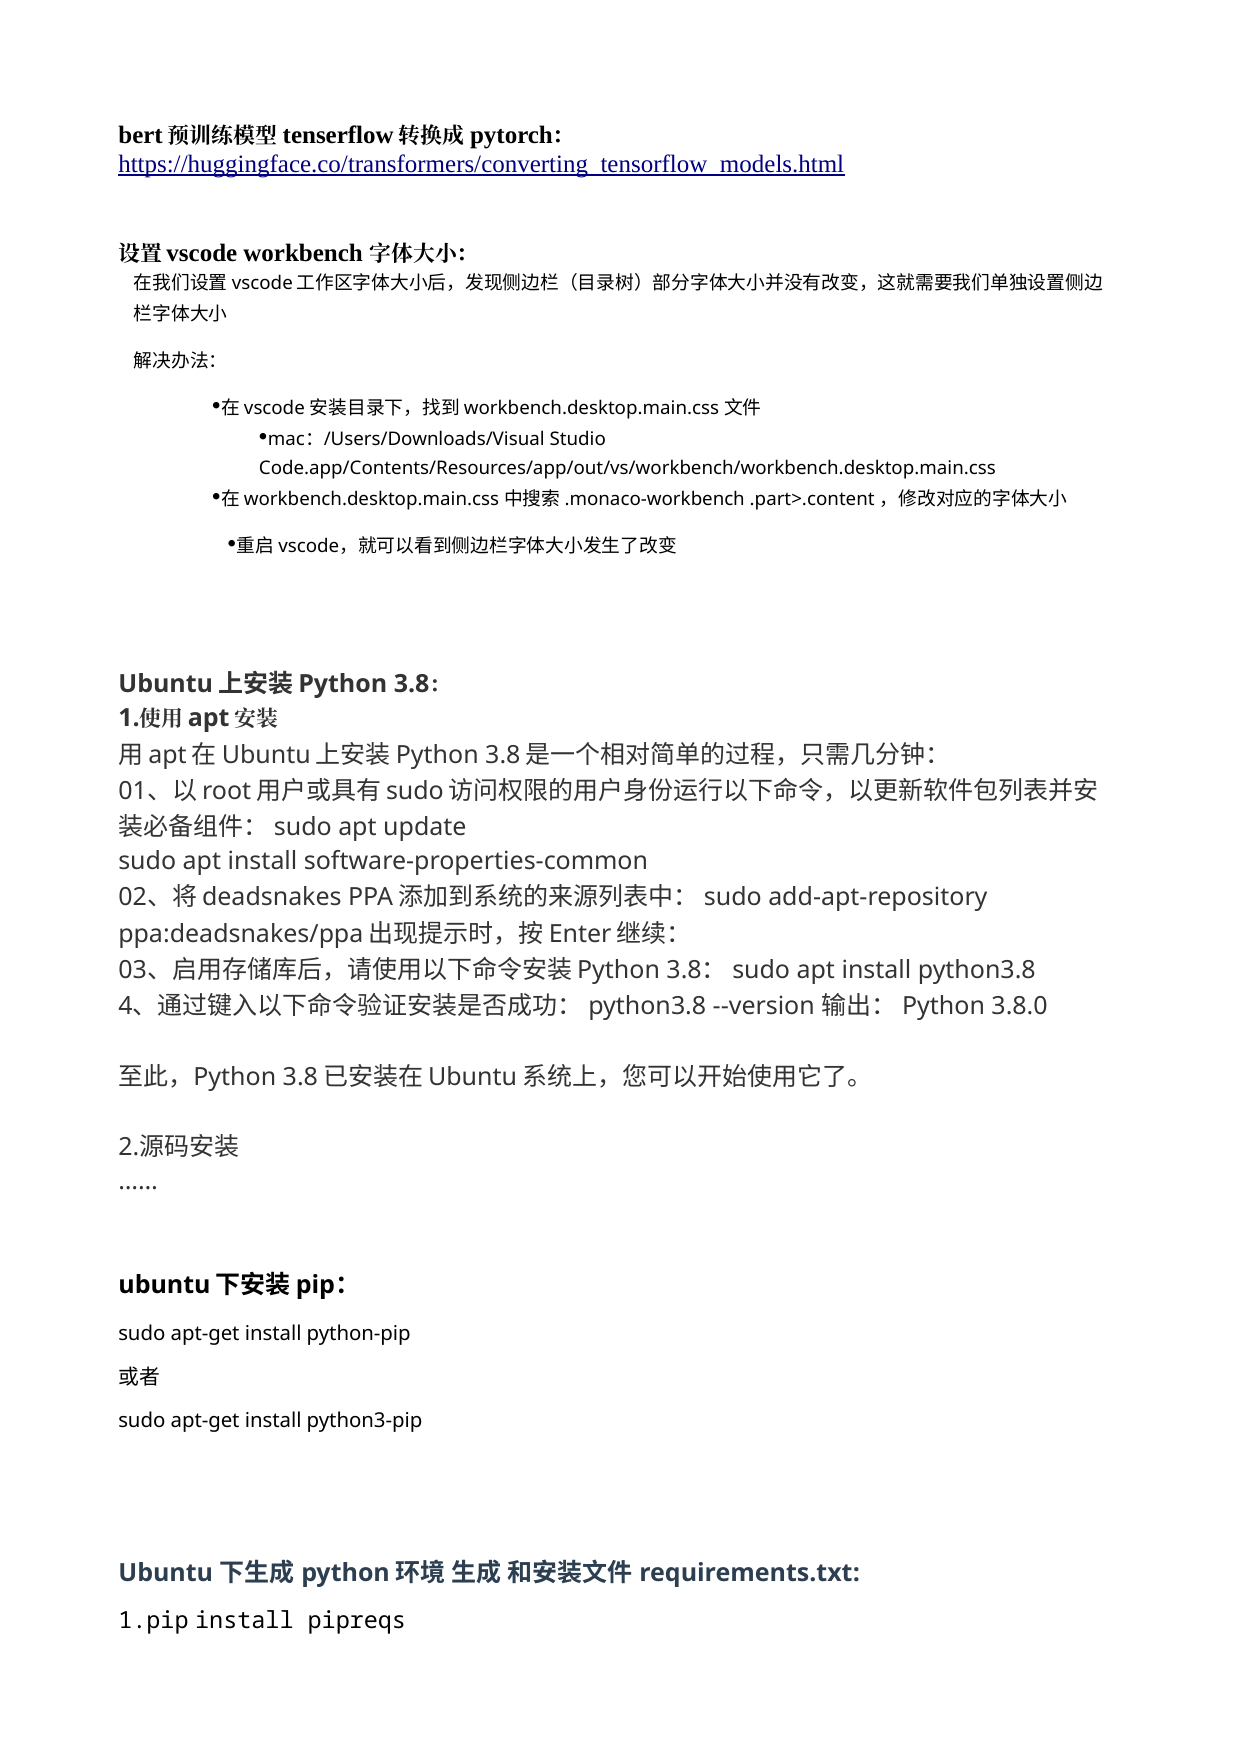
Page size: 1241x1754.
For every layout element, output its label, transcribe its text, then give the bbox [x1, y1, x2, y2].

text 2.源码安装 [118, 1126, 1122, 1162]
text 1.使用apt安装 [118, 700, 1122, 734]
subtitle Ubuntu 下生成 python环境 生成 和安装文件 requirements.txt: [118, 1555, 1122, 1589]
text 01、以root用户或具有sudo访问权限的用户身份运行以下命令，以更新软件包列表并安装必备组件： sudo apt update sudo apt install software-properties-common [118, 770, 1122, 877]
text bert预训练模型 tenserflow转换成 pytorch： [118, 118, 1122, 149]
text …… [118, 1162, 1122, 1197]
list mac：/Users/Downloads/Visual Studio Code.app/Contents/Resources/app/out/vs/workbench/workbench.desktop.main.css [118, 423, 1122, 480]
text sudo apt-get install python-pip [118, 1319, 1122, 1347]
text 设置vscode workbench 字体大小： [118, 236, 1122, 267]
list 在 vscode 安装目录下，找到 workbench.desktop.main.css 文件 [118, 392, 1122, 419]
text Ubuntu上安装Python 3.8： [118, 664, 1122, 700]
text sudo apt-get install python3-pip [118, 1406, 1122, 1434]
text 用apt在Ubuntu上安装Python 3.8是一个相对简单的过程，只需几分钟： [118, 734, 1122, 770]
text 02、将deadsnakes PPA添加到系统的来源列表中： sudo add-apt-repository ppa:deadsnakes/ppa出现提示时，按Enter继续： [118, 877, 1122, 949]
text ubuntu下安装pip： [118, 1265, 1122, 1301]
text 03、启用存储库后，请使用以下命令安装Python 3.8： sudo apt install python3.8 [118, 949, 1122, 986]
text https://huggingface.co/transformers/converting_tensorflow_models.html [118, 149, 1122, 178]
text 在我们设置vscode工作区字体大小后，发现侧边栏（目录树）部分字体大小并没有改变，这就需要我们单独设置侧边栏字体大小 [134, 267, 1106, 326]
list 重启 vscode，就可以看到侧边栏字体大小发生了改变 [134, 531, 1106, 558]
text 解决办法： [134, 345, 1106, 373]
list 在 workbench.desktop.main.css 中搜索 .monaco-workbench .part>.content ，修改对应的字体大小 [118, 484, 1122, 511]
text 至此，Python 3.8已安装在Ubuntu系统上，您可以开始使用它了。 [118, 1056, 1122, 1092]
text 4、通过键入以下命令验证安装是否成功： python3.8 --version 输出： Python 3.8.0 [118, 986, 1122, 1022]
text 或者 [118, 1361, 1122, 1391]
text 1.pip install pipreqs [118, 1602, 1122, 1636]
